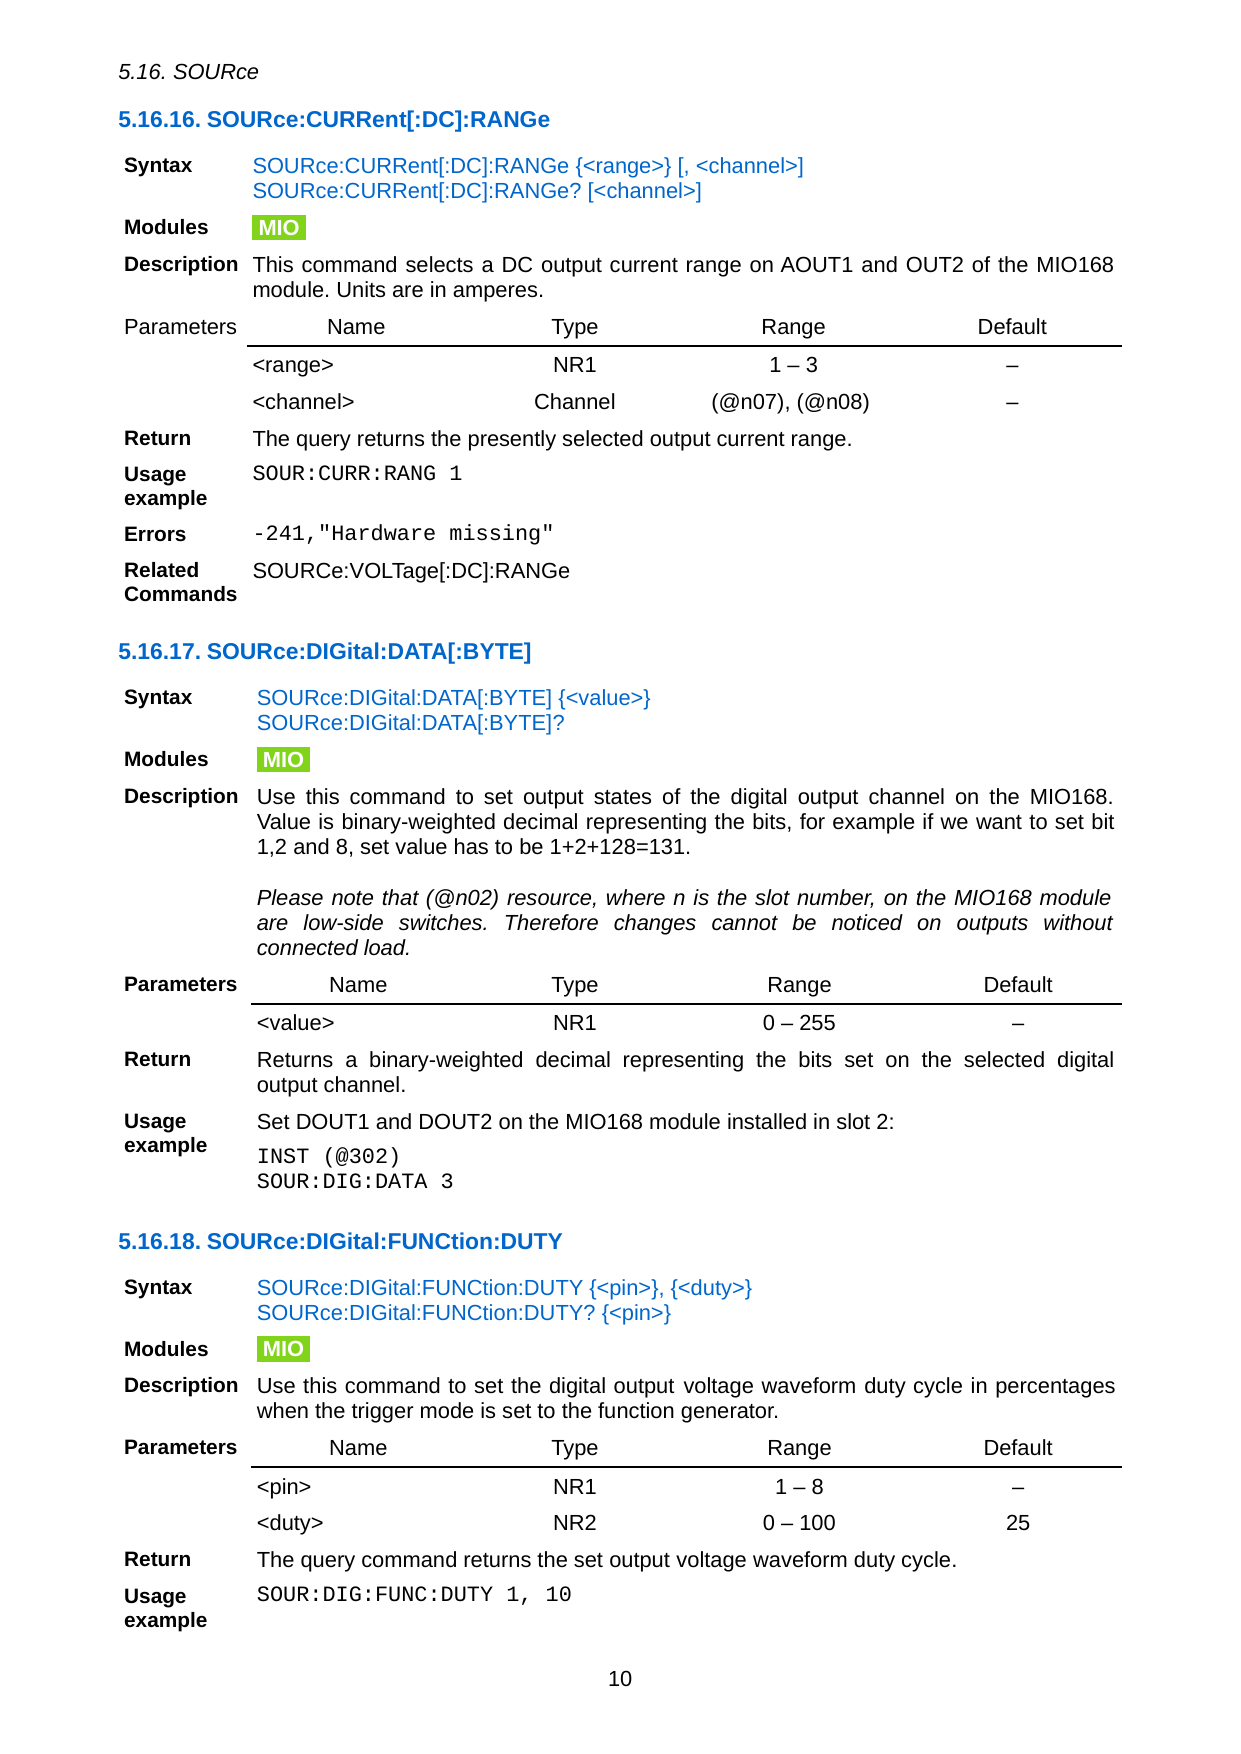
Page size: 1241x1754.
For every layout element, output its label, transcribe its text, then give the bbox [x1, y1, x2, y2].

table_cell – [914, 1468, 1122, 1504]
table_cell MIO [251, 1331, 1122, 1367]
table_cell – [914, 1005, 1122, 1041]
table_cell Modules [118, 209, 247, 246]
table_cell – [903, 347, 1122, 383]
table_cell NR1 [465, 1468, 684, 1504]
table_header SOURce:CURRent[:DC]:RANGe {<range>} [, <channel>] SOURce:CURRent[:DC]:RANGe? [<channel>] [247, 148, 1122, 209]
table_cell <pin> [251, 1468, 465, 1504]
table_cell Usage example [118, 1103, 251, 1201]
table_cell Use this command to set the digital output voltage waveform duty cycle in percentages when the trigger mode is set to the function generator. [251, 1367, 1122, 1429]
table_header Syntax [118, 1269, 251, 1331]
table_cell Return [118, 420, 247, 457]
table_cell Return [118, 1541, 251, 1578]
table_cell NR2 [465, 1505, 684, 1541]
table_cell Description [118, 1367, 251, 1429]
table_cell Name [247, 308, 465, 344]
table_cell Errors [118, 516, 247, 552]
table_cell 1 – 8 [684, 1468, 914, 1504]
table_cell [118, 383, 247, 420]
table_cell Type [465, 308, 684, 344]
table_cell Usage example [118, 457, 247, 516]
table_cell Description [118, 246, 247, 308]
table_cell This command selects a DC output current range on AOUT1 and OUT2 of the MIO168 module. Units are in amperes. [247, 246, 1122, 308]
table_cell Type [465, 1429, 684, 1466]
table_cell [118, 1505, 251, 1541]
table_cell Name [251, 1429, 465, 1466]
table_cell <channel> [247, 383, 465, 420]
table_header Syntax [118, 679, 251, 741]
table_cell Range [684, 966, 914, 1002]
table_cell – [903, 383, 1122, 420]
table_cell The query command returns the set output voltage waveform duty cycle. [251, 1541, 1122, 1578]
table_cell Returns a binary-weighted decimal representing the bits set on the selected digital output channel. [251, 1041, 1122, 1103]
table_cell Description [118, 778, 251, 966]
table_cell NR1 [465, 347, 684, 383]
subtitle SOURce:DIGital:FUNCtion:DUTY [118, 1228, 1122, 1254]
table_cell 1 – 3 [684, 347, 903, 383]
table_cell The query returns the presently selected output current range. [247, 420, 1122, 457]
table_cell MIO [247, 209, 1122, 246]
table_cell Parameters [118, 1429, 251, 1504]
table_cell Set DOUT1 and DOUT2 on the MIO168 module installed in slot 2: INST (@302) SOUR:DIG:DATA 3 [251, 1103, 1122, 1201]
table_cell Default [903, 308, 1122, 344]
table_cell NR1 [465, 1005, 684, 1041]
table_header SOURce:DIGital:FUNCtion:DUTY {<pin>}, {<duty>} SOURce:DIGital:FUNCtion:DUTY? {<pin>} [251, 1269, 1122, 1331]
subtitle SOURce:CURRent[:DC]:RANGe [118, 106, 1122, 133]
table_cell Type [465, 966, 684, 1002]
table_cell 25 [914, 1505, 1122, 1541]
table_cell Return [118, 1041, 251, 1103]
table_cell Usage example [118, 1578, 251, 1637]
subtitle SOURce:DIGital:DATA[:BYTE] [118, 638, 1122, 664]
table_cell Default [914, 966, 1122, 1002]
table_cell Modules [118, 1331, 251, 1367]
table_cell Channel [465, 383, 684, 420]
table_cell MIO [251, 741, 1122, 778]
table_cell 0 – 100 [684, 1505, 914, 1541]
table_cell SOURCe:VOLTage[:DC]:RANGe [247, 552, 1122, 612]
table_cell <duty> [251, 1505, 465, 1541]
table_cell -241,"Hardware missing" [247, 516, 1122, 552]
table_cell Range [684, 1429, 914, 1466]
table_cell Use this command to set output states of the digital output channel on the MIO168. Value is binary-weighted decimal representing the bits, for example if we want to set bit 1,2 and 8, set value has to be 1+2+128=131. Please note that (@n02) resource, where n is the slot number, on the MIO168 module are low-side switches. Therefore changes cannot be noticed on outputs without connected load. [251, 778, 1122, 966]
table_cell Range [684, 308, 903, 344]
table_cell Modules [118, 741, 251, 778]
table_cell Related Commands [118, 552, 247, 612]
table_cell (@n07), (@n08) [684, 383, 903, 420]
table_cell <range> [247, 347, 465, 383]
table_header Syntax [118, 148, 247, 209]
table_cell Default [914, 1429, 1122, 1466]
table_cell 0 – 255 [684, 1005, 914, 1041]
table_header SOURce:DIGital:DATA[:BYTE] {<value>} SOURce:DIGital:DATA[:BYTE]? [251, 679, 1122, 741]
table_cell Name [251, 966, 465, 1002]
table_cell Parameters [118, 308, 247, 383]
table_cell Parameters [118, 966, 251, 1041]
table_cell SOUR:CURR:RANG 1 [247, 457, 1122, 516]
table_cell <value> [251, 1005, 465, 1041]
table_cell SOUR:DIG:FUNC:DUTY 1, 10 [251, 1578, 1122, 1637]
